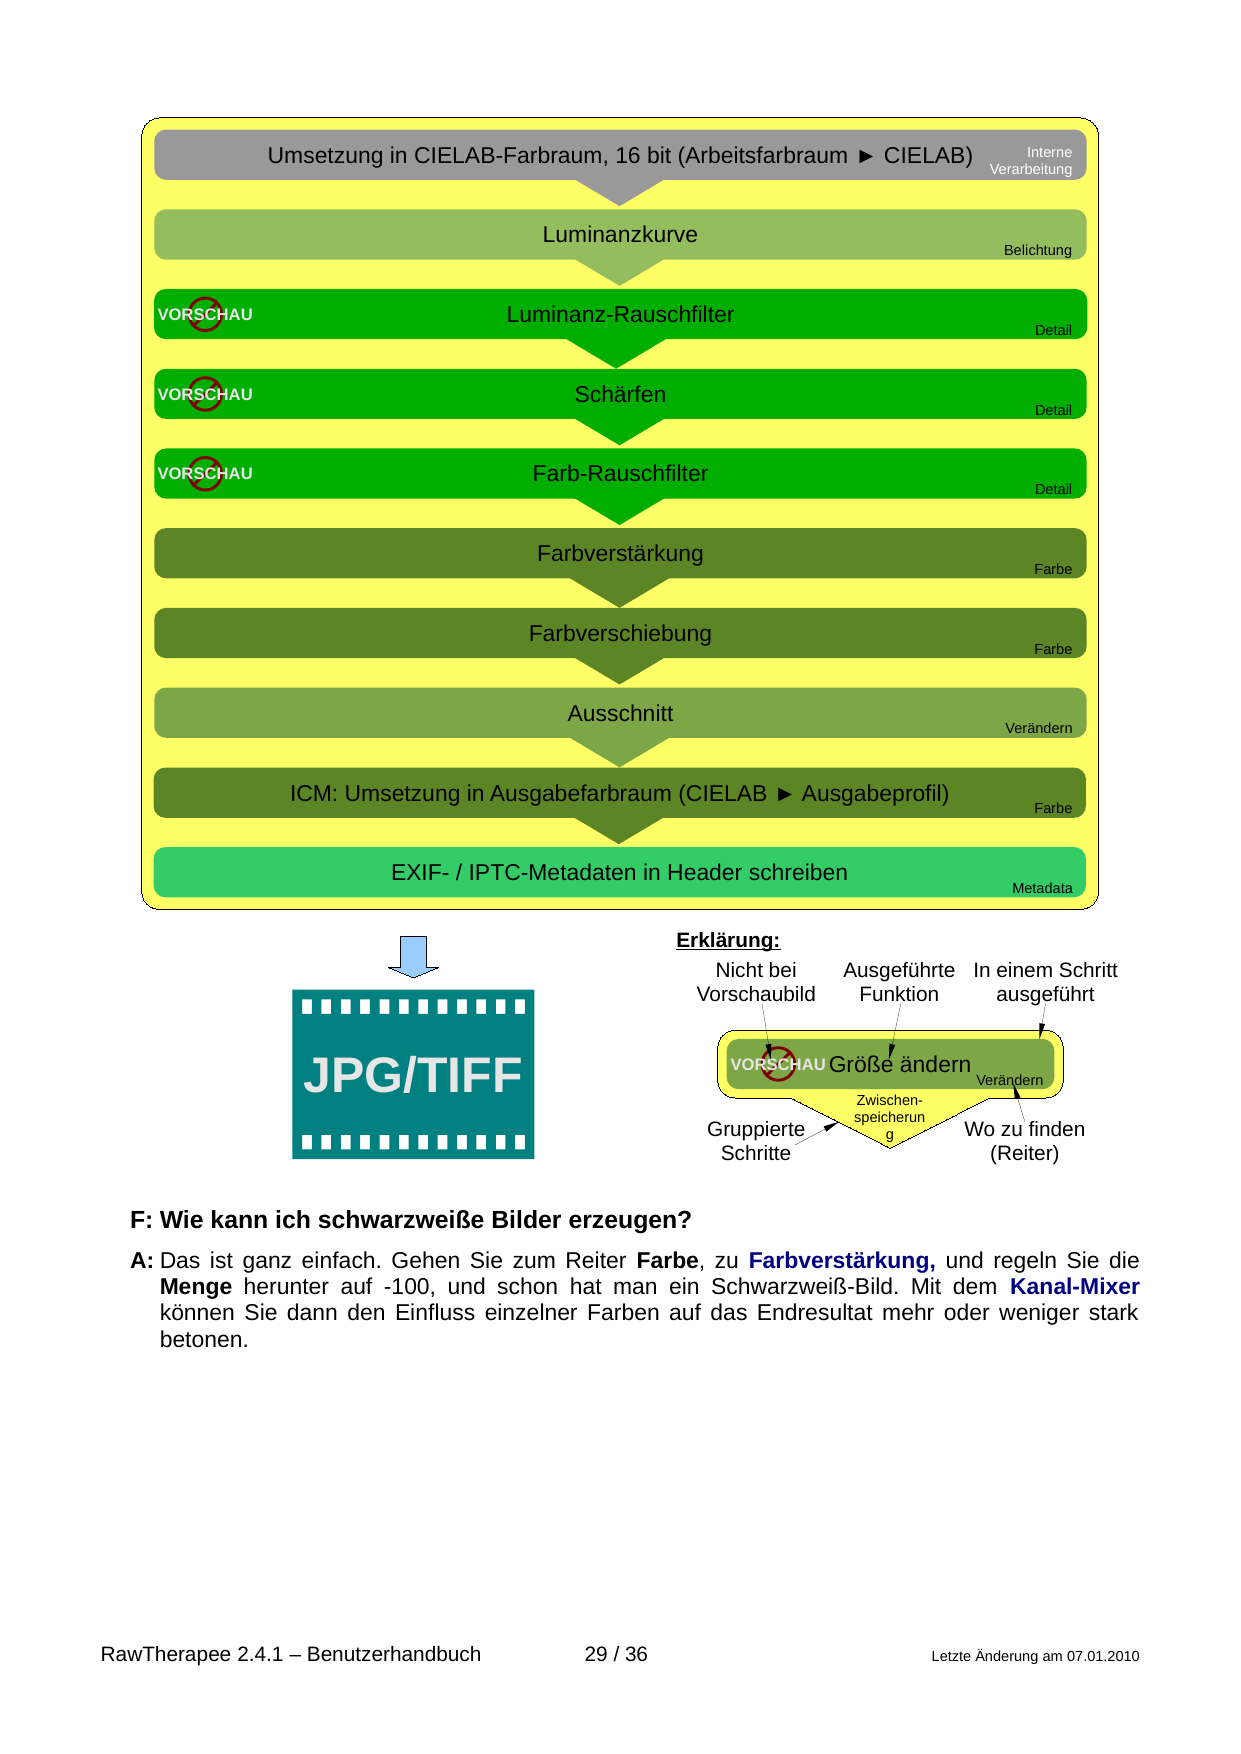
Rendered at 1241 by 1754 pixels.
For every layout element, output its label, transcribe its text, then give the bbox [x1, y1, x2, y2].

table_cell [100, 915, 1140, 1181]
text A: Das ist ganz einfach. Gehen Sie zum Reiter Farbe, zu Farbverstärkung, und regeln Sie die Menge herunter auf -100, und schon hat man ein Schwarzweiß-Bild. Mit dem Kanal-Mixer können Sie dann den Einfluss einzelner Farben auf das Endresultat mehr oder weniger stark betonen. [130, 1247, 1140, 1352]
table_cell [100, 112, 1140, 915]
subtitle F: Wie kann ich schwarzweiße Bilder erzeugen? [130, 1206, 1140, 1234]
